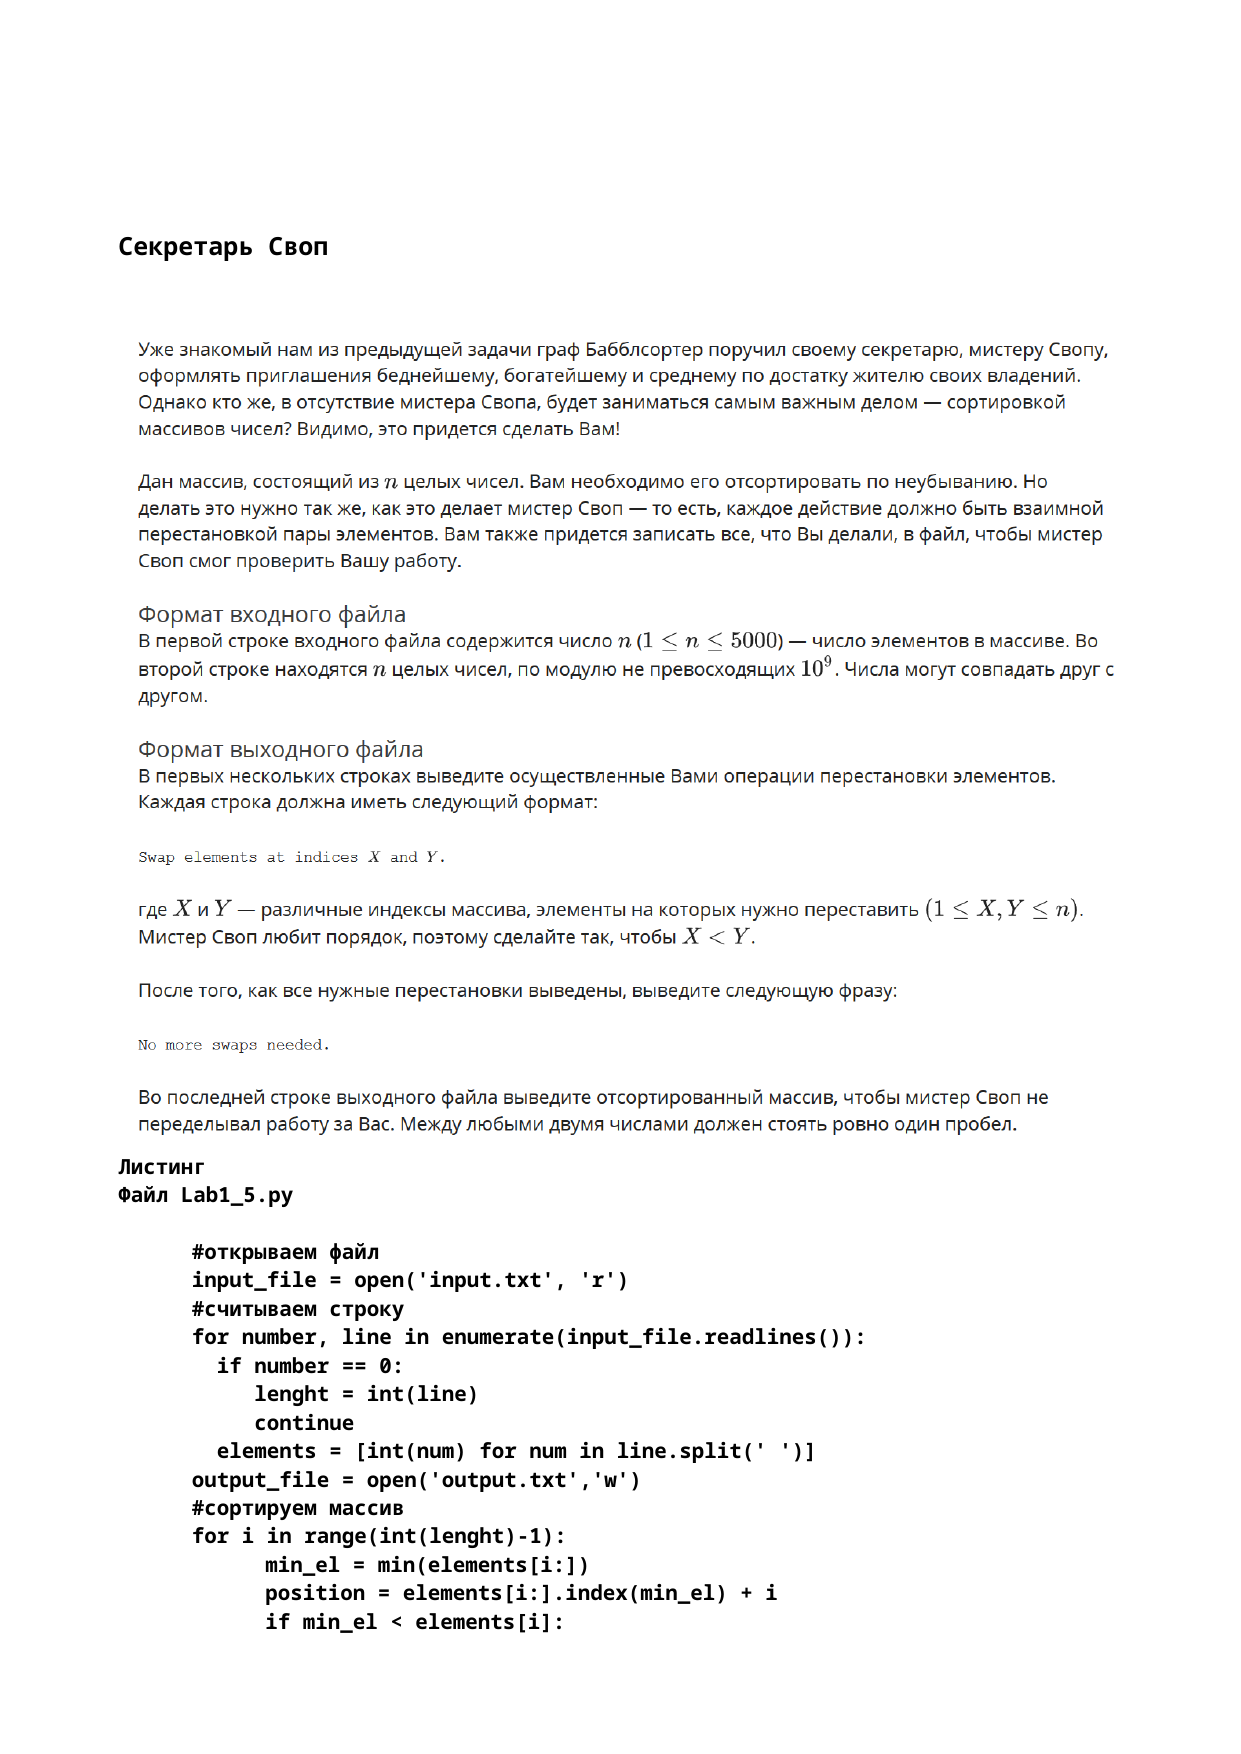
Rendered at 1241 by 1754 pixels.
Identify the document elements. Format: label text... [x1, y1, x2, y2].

text if number == 0: [118, 1351, 1122, 1379]
text lenght = int(line) [118, 1379, 1122, 1408]
text output_file = open('output.txt','w') [118, 1465, 1122, 1493]
text #сортируем массив [118, 1493, 1122, 1522]
text #открываем файл [118, 1237, 1122, 1266]
text #считываем строку [118, 1294, 1122, 1322]
text for i in range(int(lenght)-1): [118, 1522, 1122, 1550]
text continue [118, 1408, 1122, 1436]
text Файл Lab1_5.py [118, 1180, 1122, 1209]
text min_el = min(elements[i:]) [118, 1550, 1122, 1578]
text input_file = open('input.txt', 'r') [118, 1266, 1122, 1294]
text for number, line in enumerate(input_file.readlines()): [118, 1322, 1122, 1351]
text if min_el < elements[i]: [118, 1607, 1122, 1635]
text position = elements[i:].index(min_el) + i [118, 1578, 1122, 1607]
text elements = [int(num) for num in line.split(' ')] [118, 1436, 1122, 1465]
subtitle Секретарь Своп [118, 228, 1122, 262]
text Листинг [118, 1152, 1122, 1180]
picture [118, 321, 1122, 1152]
